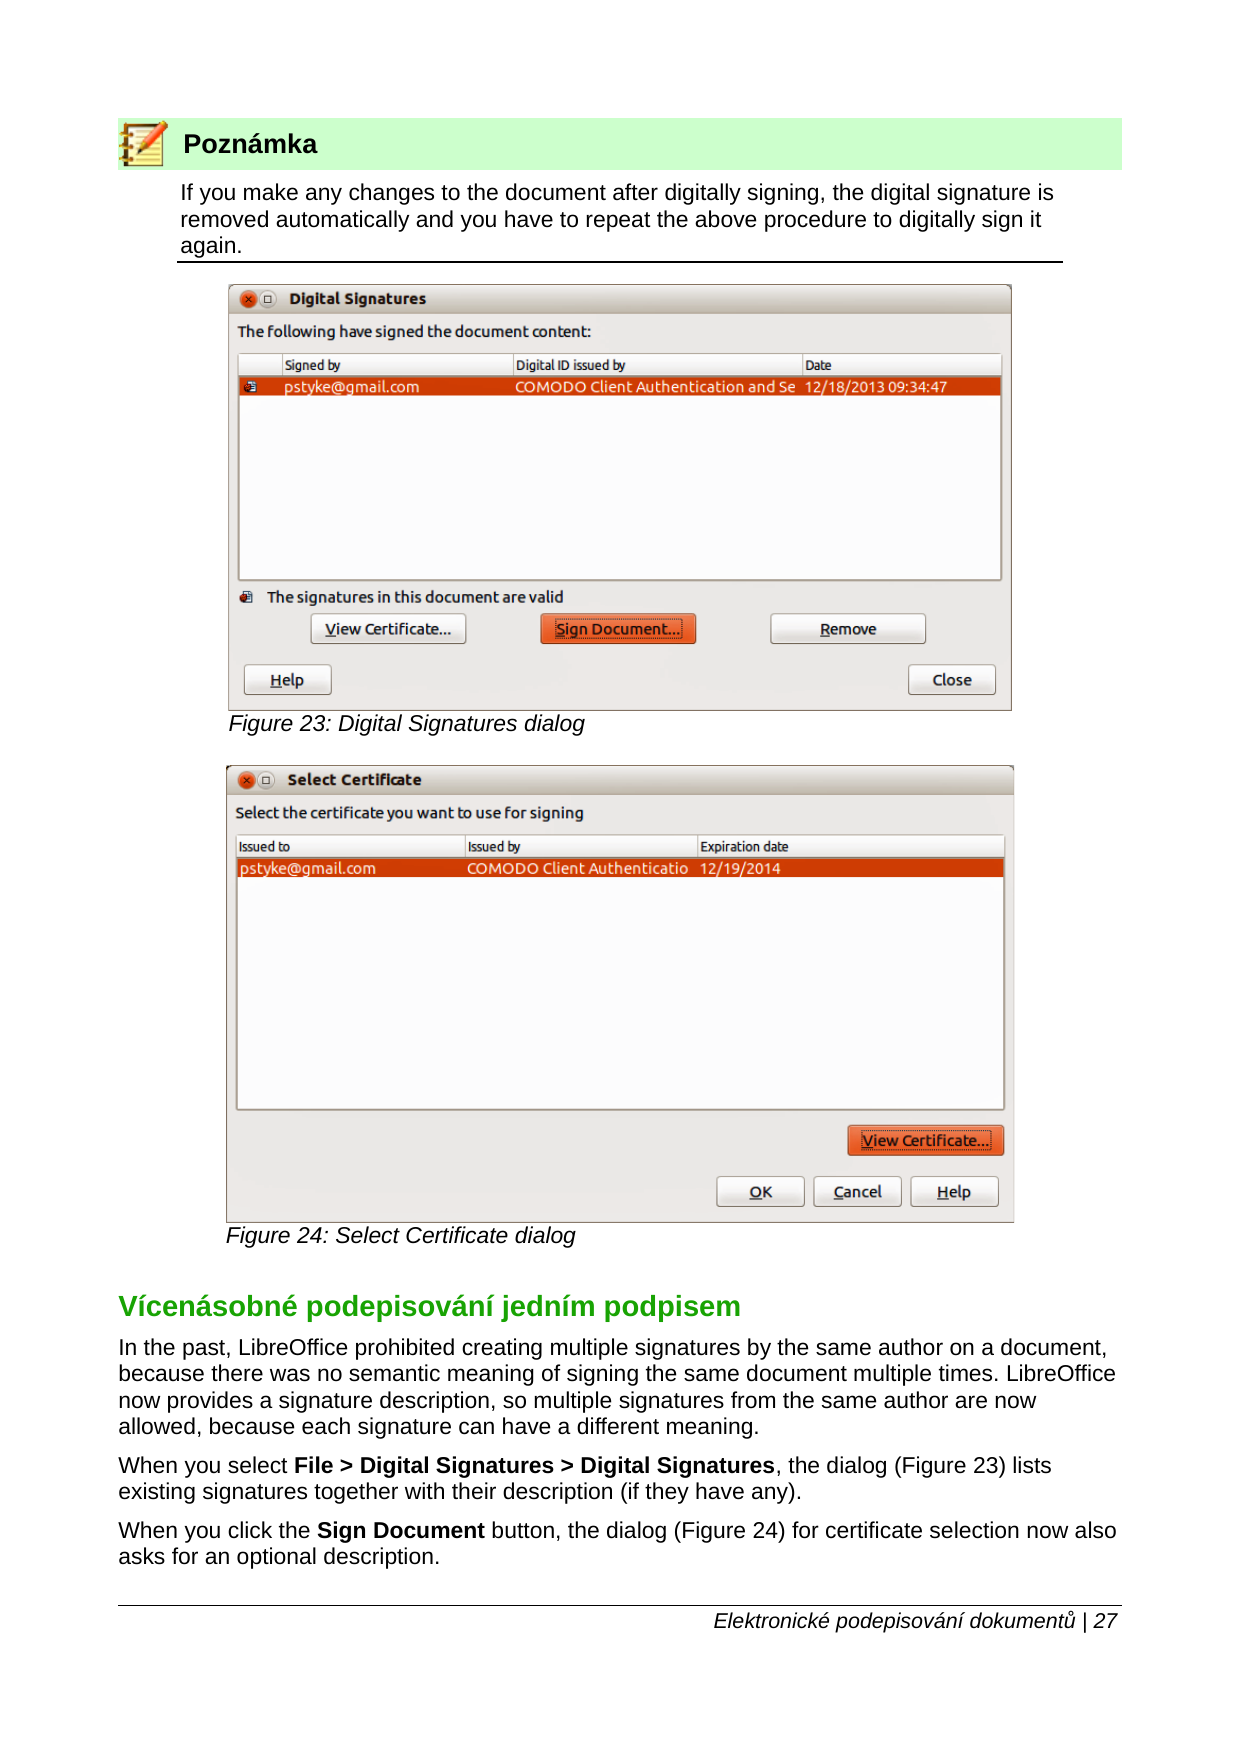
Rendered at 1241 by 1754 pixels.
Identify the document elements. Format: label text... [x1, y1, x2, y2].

text When you click the Sign Document button, the dialog (Figure 24) for certificate selection now also asks for an optional description. [118, 1517, 1122, 1570]
picture [228, 284, 1012, 711]
text In the past, LibreOffice prohibited creating multiple signatures by the same author on a document, because there was no semantic meaning of signing the same document multiple times. LibreOffice now provides a signature description, so multiple signatures from the same author are now allowed, because each signature can have a different meaning. [118, 1334, 1122, 1439]
text If you make any changes to the document after digitally signing, the digital signature is removed automatically and you have to repeat the above procedure to digitally sign it again. [177, 176, 1063, 261]
text When you select File > Digital Signatures > Digital Signatures, the dialog (Figure 23) lists existing signatures together with their description (if they have any). [118, 1452, 1122, 1504]
text Figure 23: Digital Signatures dialog [228, 711, 1012, 736]
picture [119, 119, 170, 170]
subtitle Poznámka [118, 118, 1122, 170]
subtitle Vícenásobné podepisování jedním podpisem [118, 1288, 1122, 1322]
picture [226, 765, 1015, 1223]
text Figure 24: Select Certificate dialog [226, 1223, 1015, 1249]
